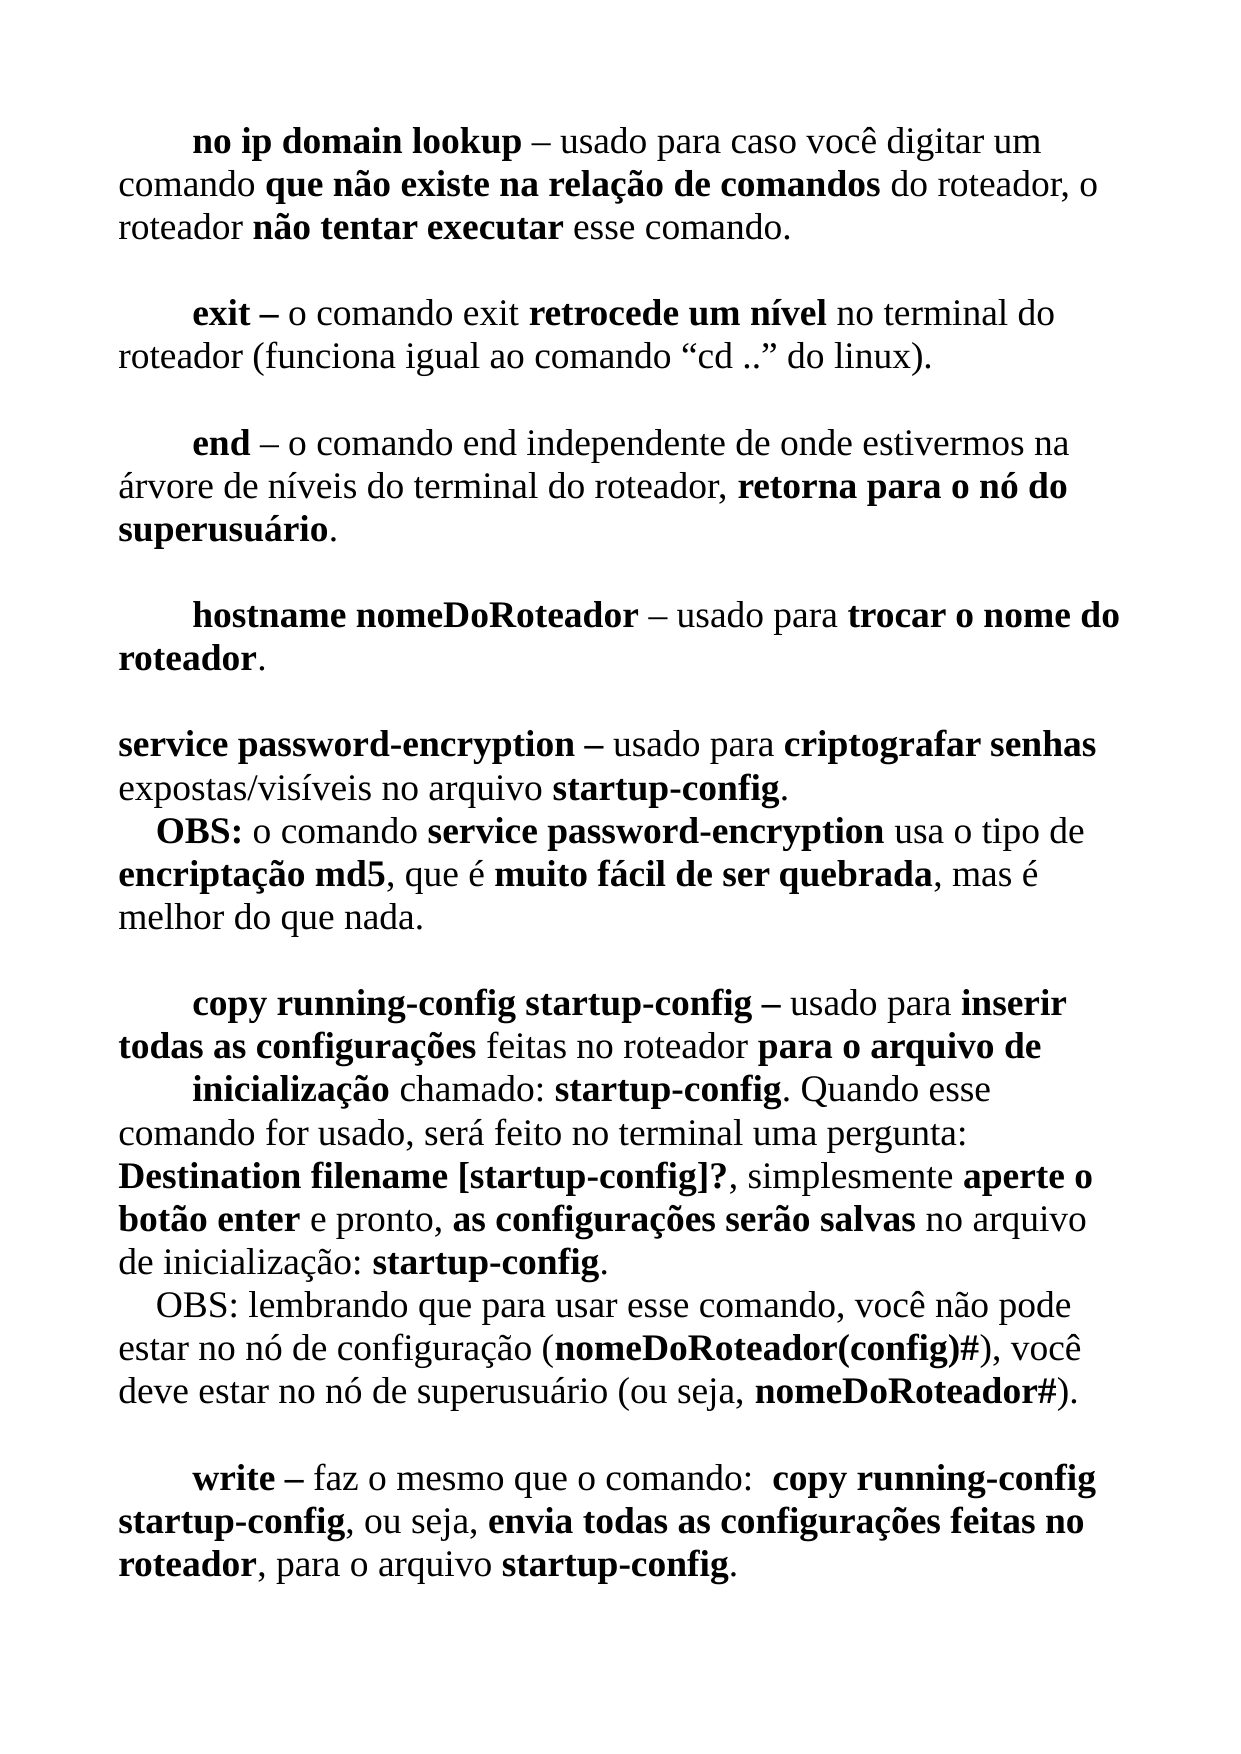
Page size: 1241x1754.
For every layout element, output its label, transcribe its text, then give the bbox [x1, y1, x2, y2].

text service password-encryption – usado para criptografar senhas expostas/visíveis no arquivo startup-config. [118, 722, 1122, 808]
text write – faz o mesmo que o comando: copy running-config startup-config, ou seja, envia todas as configurações feitas no roteador, para o arquivo startup-config. [118, 1455, 1122, 1584]
text copy running-config startup-config – usado para inserir todas as configurações feitas no roteador para o arquivo de inicialização chamado: startup-config. Quando esse comando for usado, será feito no terminal uma pergunta: Destination filename [startup-config]?, simplesmente aperte o botão enter e pronto, as configurações serão salvas no arquivo de inicialização: startup-config. [118, 981, 1122, 1282]
text hostname nomeDoRoteador – usado para trocar o nome do roteador. [118, 592, 1122, 679]
text OBS: o comando service password-encryption usa o tipo de encriptação md5, que é muito fácil de ser quebrada, mas é melhor do que nada. [118, 808, 1122, 937]
text exit – o comando exit retrocede um nível no terminal do roteador (funciona igual ao comando “cd ..” do linux). [118, 291, 1122, 377]
text OBS: lembrando que para usar esse comando, você não pode estar no nó de configuração (nomeDoRoteador(config)#), você deve estar no nó de superusuário (ou seja, nomeDoRoteador#). [118, 1282, 1122, 1412]
text end – o comando end independente de onde estivermos na árvore de níveis do terminal do roteador, retorna para o nó do superusuário. [118, 420, 1122, 549]
text no ip domain lookup – usado para caso você digitar um comando que não existe na relação de comandos do roteador, o roteador não tentar executar esse comando. [118, 118, 1122, 247]
